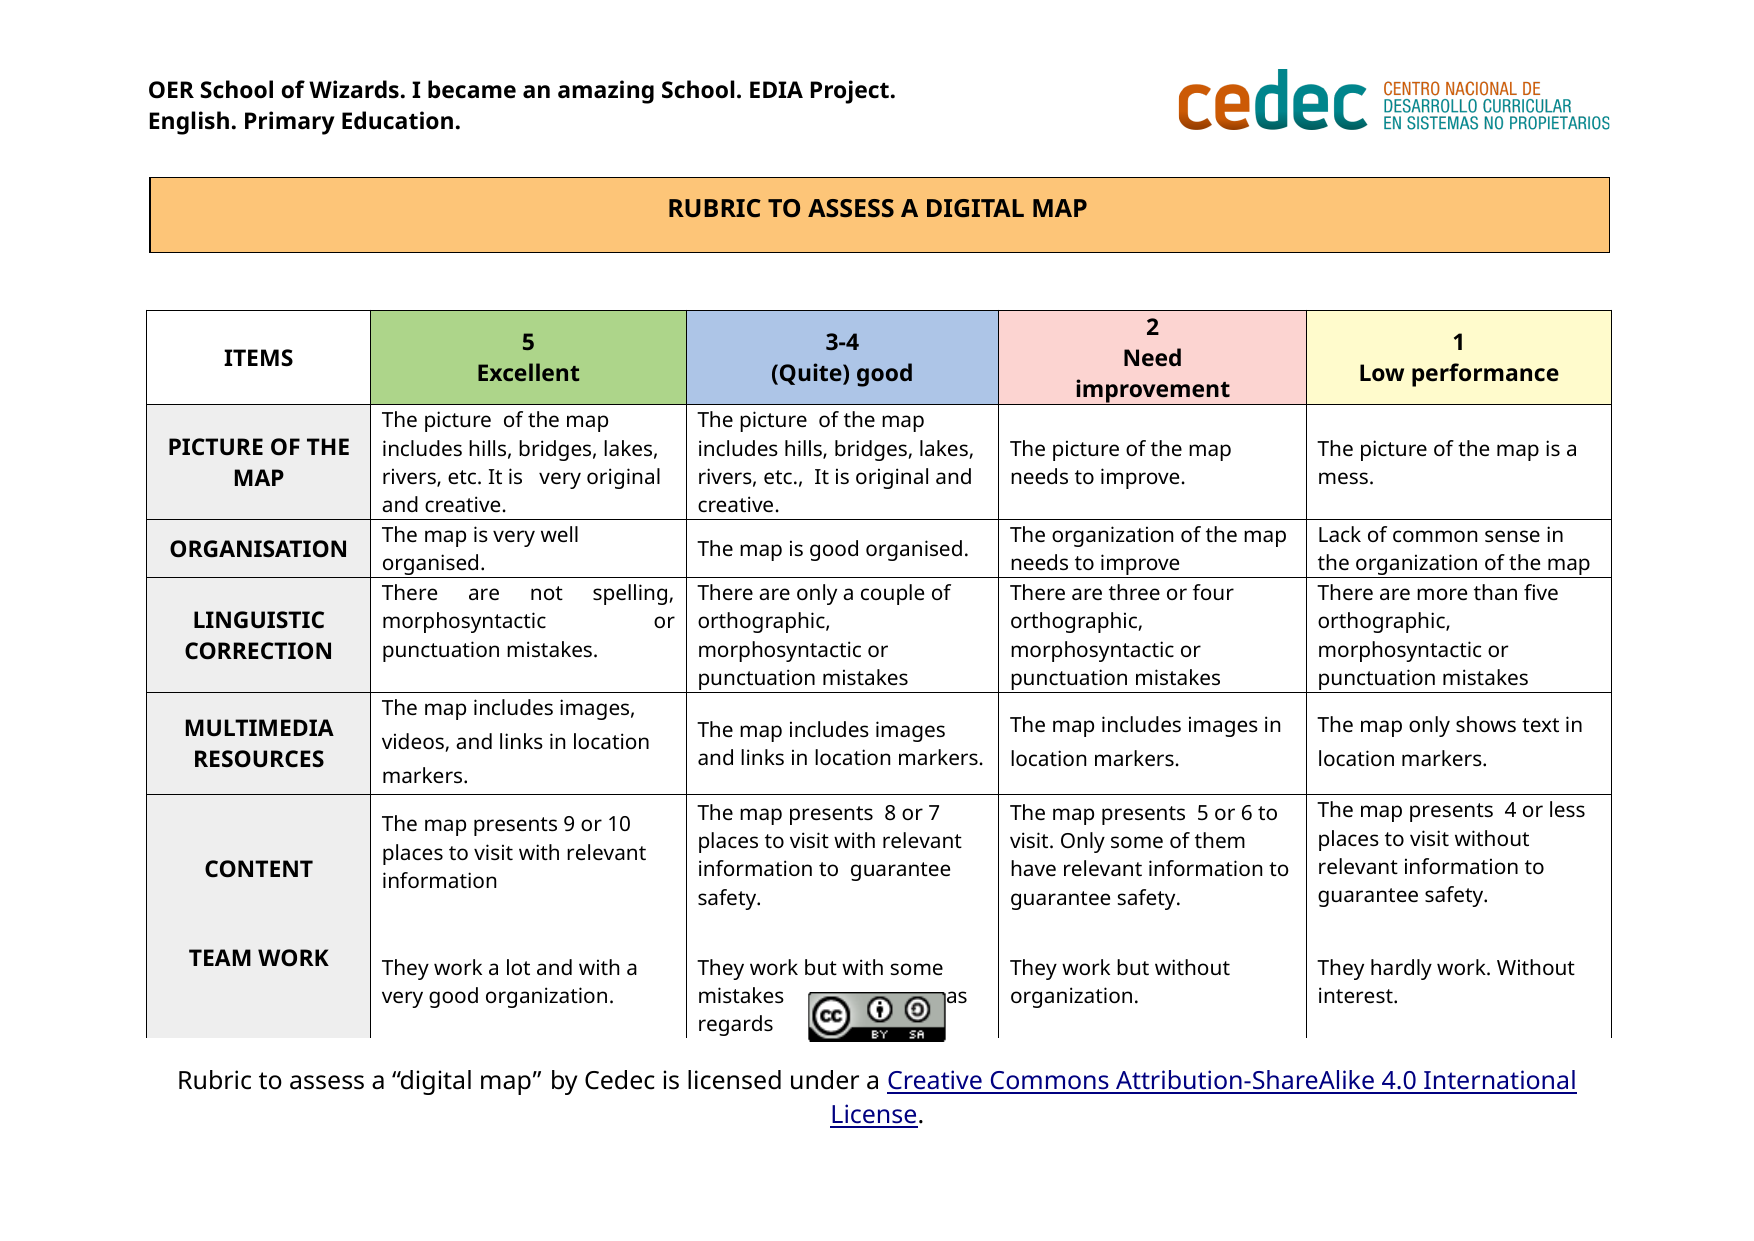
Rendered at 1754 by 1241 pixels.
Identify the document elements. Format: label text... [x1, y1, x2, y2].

table_header 5 Excellent [371, 311, 686, 404]
table_cell The organization of the map needs to improve [999, 520, 1306, 577]
table_header ITEMS [147, 311, 370, 404]
table_cell The map presents 8 or 7 places to visit with relevant information to guarantee safety. [687, 795, 998, 942]
table_cell They work a lot and with a very good organization. [371, 942, 686, 1038]
table_cell The map presents 4 or less places to visit without relevant information to guarantee safety. [1307, 795, 1611, 942]
table_cell MULTIMEDIA RESOURCES [147, 693, 370, 794]
table_cell There are three or four orthographic, morphosyntactic or punctuation mistakes [999, 578, 1306, 692]
table_cell The map is good organised. [687, 520, 998, 577]
table_cell The picture of the map is a mess. [1307, 405, 1611, 519]
table_header 3-4 (Quite) good [687, 311, 998, 404]
table_cell The map is very well organised. [371, 520, 686, 577]
table_cell The picture of the map includes hills, bridges, lakes, rivers, etc., It is original and creative. [687, 405, 998, 519]
table_cell TEAM WORK [147, 942, 370, 1038]
table_cell They work but with some mistakes as regards [687, 942, 998, 1038]
table_cell The map includes images and links in location markers. [687, 693, 998, 794]
table_cell The map only shows text in location markers. [1307, 693, 1611, 794]
table_cell The map presents 5 or 6 to visit. Only some of them have relevant information to guarantee safety. [999, 795, 1306, 942]
table_cell The map includes images, videos, and links in location markers. [371, 693, 686, 794]
table_cell They work but without organization. [999, 942, 1306, 1038]
table_cell There are not spelling, morphosyntactic or punctuation mistakes. [371, 578, 686, 692]
table_cell The picture of the map includes hills, bridges, lakes, rivers, etc. It is very original and creative. [371, 405, 686, 519]
table_header RUBRIC TO ASSESS A DIGITAL MAP [151, 178, 1609, 252]
table_header 1 Low performance [1307, 311, 1611, 404]
table_cell There are more than five orthographic, morphosyntactic or punctuation mistakes [1307, 578, 1611, 692]
table_cell They hardly work. Without interest. [1307, 942, 1611, 1038]
table_cell ORGANISATION [147, 520, 370, 577]
table_cell PICTURE OF THE MAP [147, 405, 370, 519]
table_cell CONTENT [147, 795, 370, 942]
table_cell There are only a couple of orthographic, morphosyntactic or punctuation mistakes [687, 578, 998, 692]
table_cell The picture of the map needs to improve. [999, 405, 1306, 519]
table_cell The map presents 9 or 10 places to visit with relevant information [371, 795, 686, 942]
table_cell Lack of common sense in the organization of the map [1307, 520, 1611, 577]
table_cell The map includes images in location markers. [999, 693, 1306, 794]
table_cell LINGUISTIC CORRECTION [147, 578, 370, 692]
table_header 2 Need improvement [999, 311, 1306, 404]
